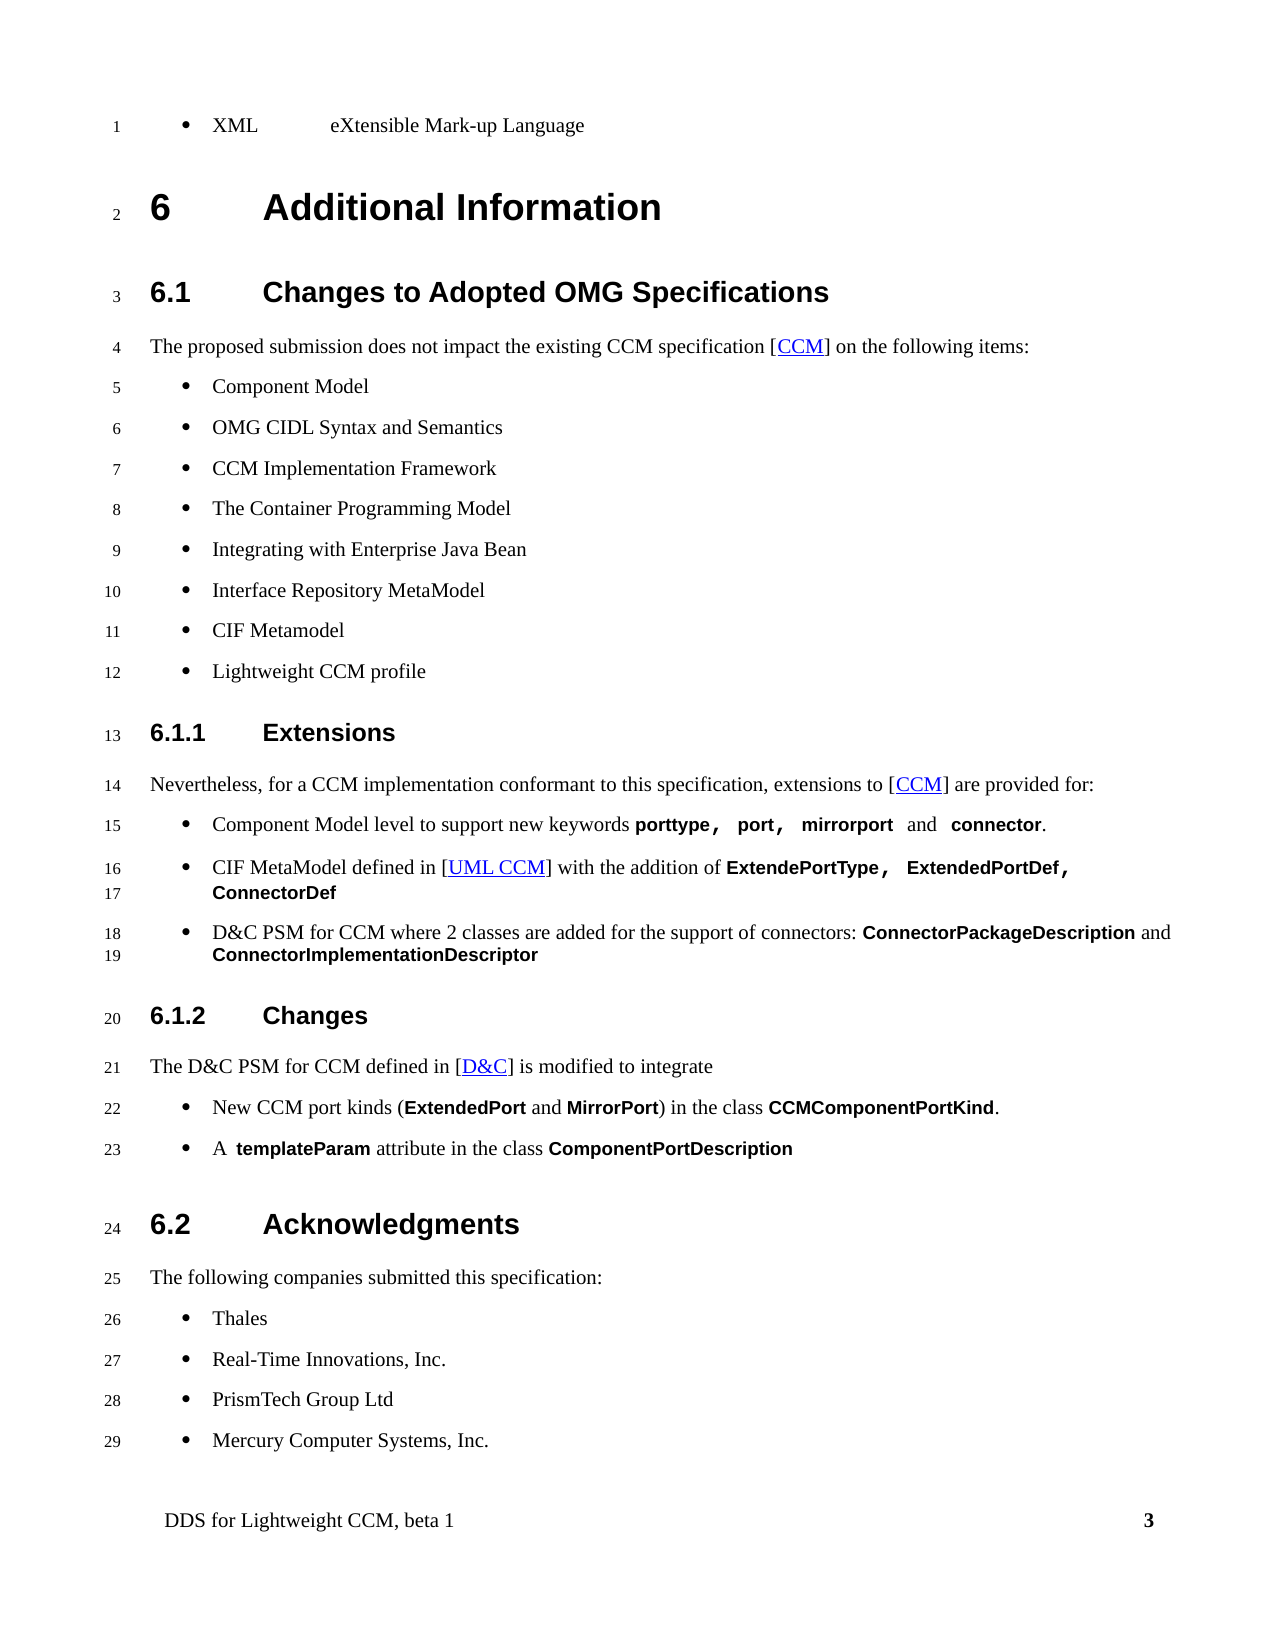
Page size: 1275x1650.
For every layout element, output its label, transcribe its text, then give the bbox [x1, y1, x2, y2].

list CIF MetaModel defined in [UML CCM] with the addition of ExtendePortType, ExtendedPortDef, ConnectorDef [182, 855, 1200, 903]
list XML eXtensible Mark-up Language [182, 112, 1200, 137]
list Interface Repository MetaModel [182, 577, 1200, 602]
subtitle Acknowledgments [150, 1207, 1200, 1241]
list D&C PSM for CCM where 2 classes are added for the support of connectors: ConnectorPackageDescription and ConnectorImplementationDescriptor [182, 920, 1200, 965]
list Component Model [182, 374, 1200, 398]
list CIF Metamodel [182, 618, 1200, 642]
subtitle Additional Information [150, 185, 1200, 228]
list New CCM port kinds (ExtendedPort and MirrorPort) in the class CCMComponentPortKind. [182, 1095, 1200, 1119]
subtitle Extensions [150, 718, 1200, 747]
text Nevertheless, for a CCM implementation conformant to this specification, extensions to [CCM] are provided for: [150, 772, 1200, 796]
list PrismTech Group Ltd [182, 1387, 1200, 1411]
text The D&C PSM for CCM defined in [D&C] is modified to integrate [150, 1054, 1200, 1078]
text The proposed submission does not impact the existing CCM specification [CCM] on the following items: [150, 334, 1200, 358]
list OMG CIDL Syntax and Semantics [182, 415, 1200, 439]
list Thales [182, 1306, 1200, 1330]
list Lightweight CCM profile [182, 659, 1200, 683]
list CCM Implementation Framework [182, 456, 1200, 480]
text The following companies submitted this specification: [150, 1265, 1200, 1289]
list A templateParam attribute in the class ComponentPortDescription [182, 1136, 1200, 1160]
list Integrating with Enterprise Java Bean [182, 537, 1200, 561]
list Real-Time Innovations, Inc. [182, 1347, 1200, 1371]
subtitle Changes [150, 1001, 1200, 1029]
subtitle Changes to Adopted OMG Specifications [150, 275, 1200, 309]
list Mercury Computer Systems, Inc. [182, 1428, 1200, 1452]
list Component Model level to support new keywords porttype, port, mirrorport and connector. [182, 812, 1200, 839]
list The Container Programming Model [182, 496, 1200, 520]
